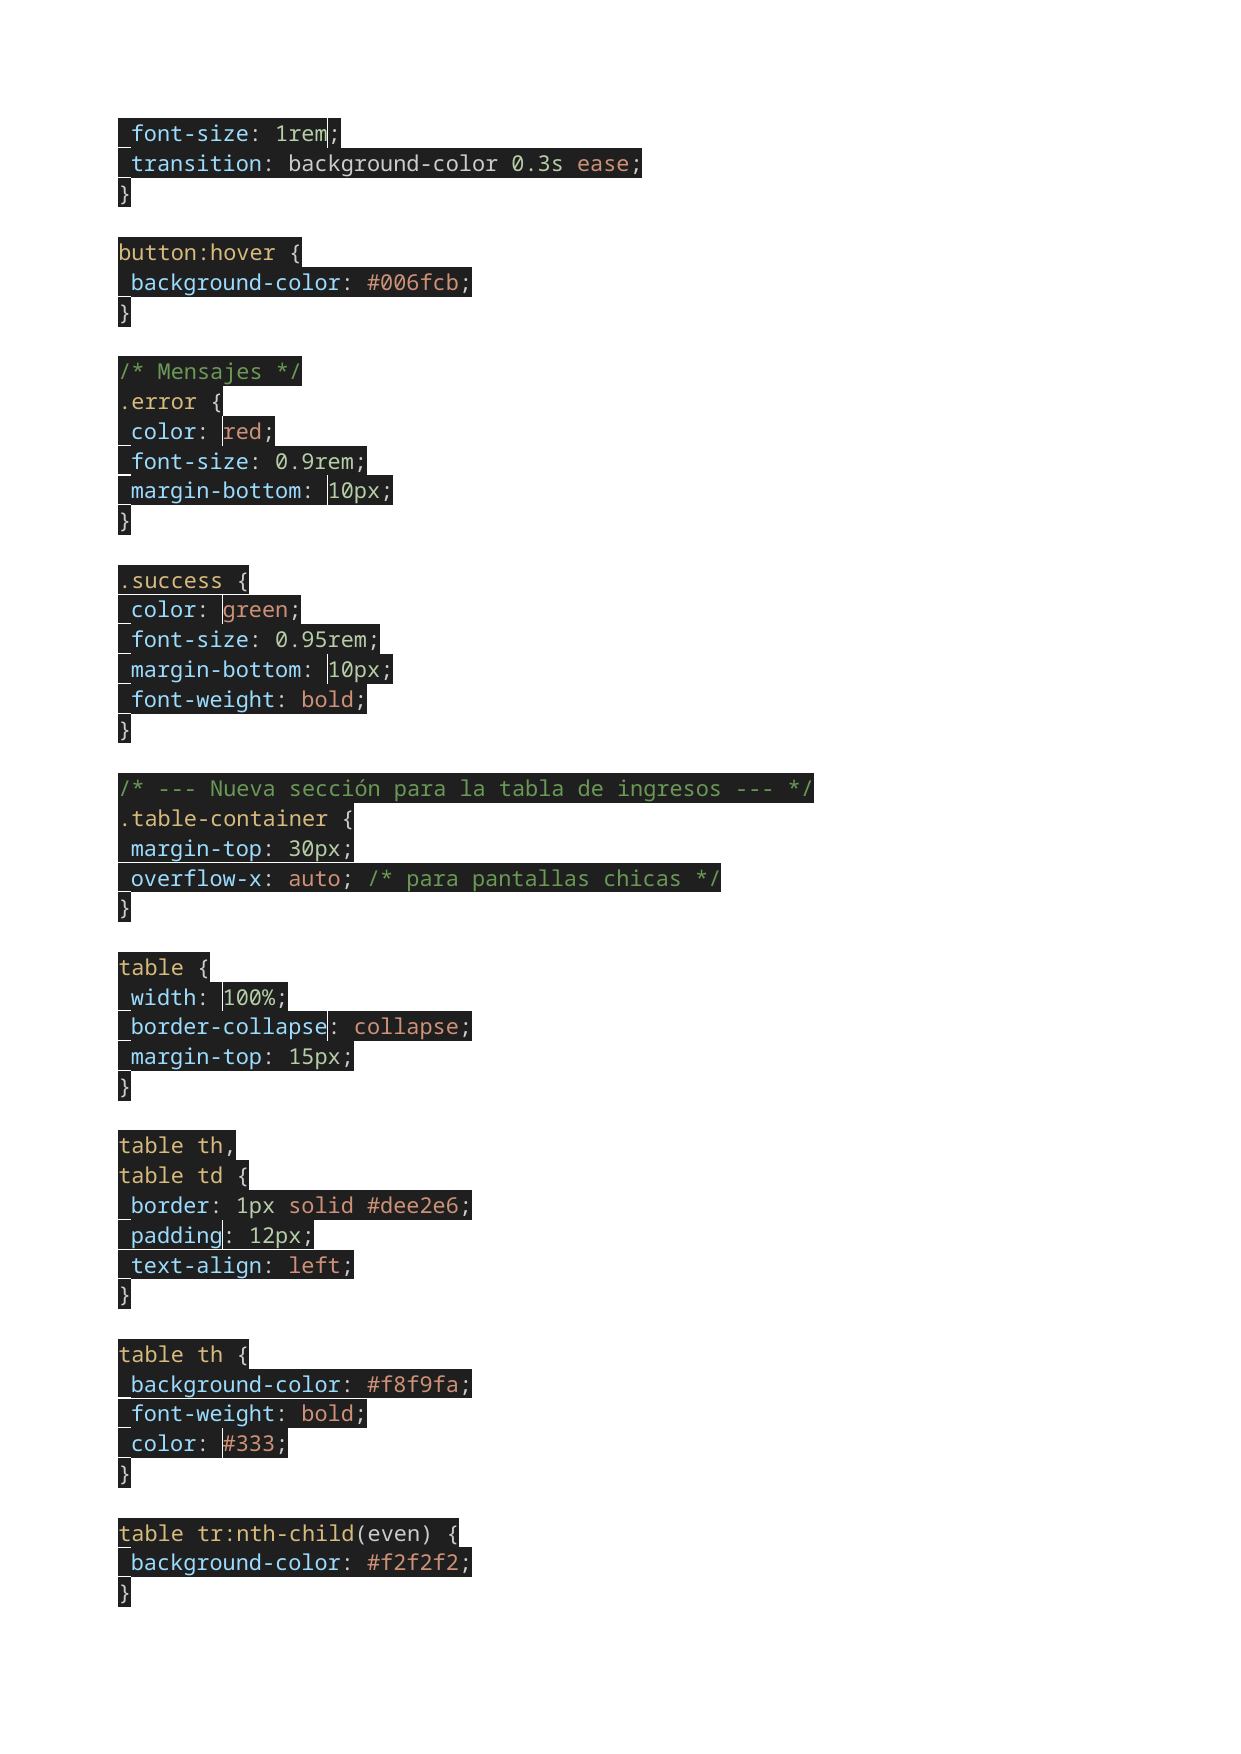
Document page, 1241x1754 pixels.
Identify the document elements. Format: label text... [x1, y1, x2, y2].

text } [118, 1279, 1122, 1309]
text width: 100%; [118, 982, 1122, 1011]
text transition: background-color 0.3s ease; [118, 148, 1122, 178]
text /* Mensajes */ [118, 356, 1122, 386]
text border: 1px solid #dee2e6; [118, 1190, 1122, 1220]
text } [118, 1458, 1122, 1488]
text font-weight: bold; [118, 1398, 1122, 1428]
text margin-bottom: 10px; [118, 475, 1122, 505]
text color: #333; [118, 1428, 1122, 1458]
text } [118, 892, 1122, 922]
text } [118, 1577, 1122, 1607]
text margin-bottom: 10px; [118, 654, 1122, 684]
text font-size: 1rem; [118, 118, 1122, 148]
text /* --- Nueva sección para la tabla de ingresos --- */ [118, 773, 1122, 803]
text color: red; [118, 416, 1122, 446]
text .error { [118, 386, 1122, 416]
text margin-top: 15px; [118, 1041, 1122, 1071]
text table th, [118, 1130, 1122, 1160]
text table { [118, 952, 1122, 982]
text } [118, 178, 1122, 207]
text } [118, 297, 1122, 327]
text background-color: #006fcb; [118, 267, 1122, 297]
text overflow-x: auto; /* para pantallas chicas */ [118, 862, 1122, 892]
text padding: 12px; [118, 1220, 1122, 1249]
text table th { [118, 1339, 1122, 1369]
text .table-container { [118, 803, 1122, 833]
text table tr:nth-child(even) { [118, 1517, 1122, 1547]
text button:hover { [118, 237, 1122, 267]
text background-color: #f8f9fa; [118, 1369, 1122, 1398]
text } [118, 714, 1122, 743]
text font-size: 0.9rem; [118, 446, 1122, 475]
text font-weight: bold; [118, 684, 1122, 714]
text .success { [118, 565, 1122, 594]
text border-collapse: collapse; [118, 1011, 1122, 1041]
text text-align: left; [118, 1249, 1122, 1279]
text table td { [118, 1160, 1122, 1190]
text font-size: 0.95rem; [118, 624, 1122, 654]
text background-color: #f2f2f2; [118, 1547, 1122, 1577]
text } [118, 1071, 1122, 1101]
text margin-top: 30px; [118, 833, 1122, 862]
text } [118, 505, 1122, 535]
text color: green; [118, 594, 1122, 624]
